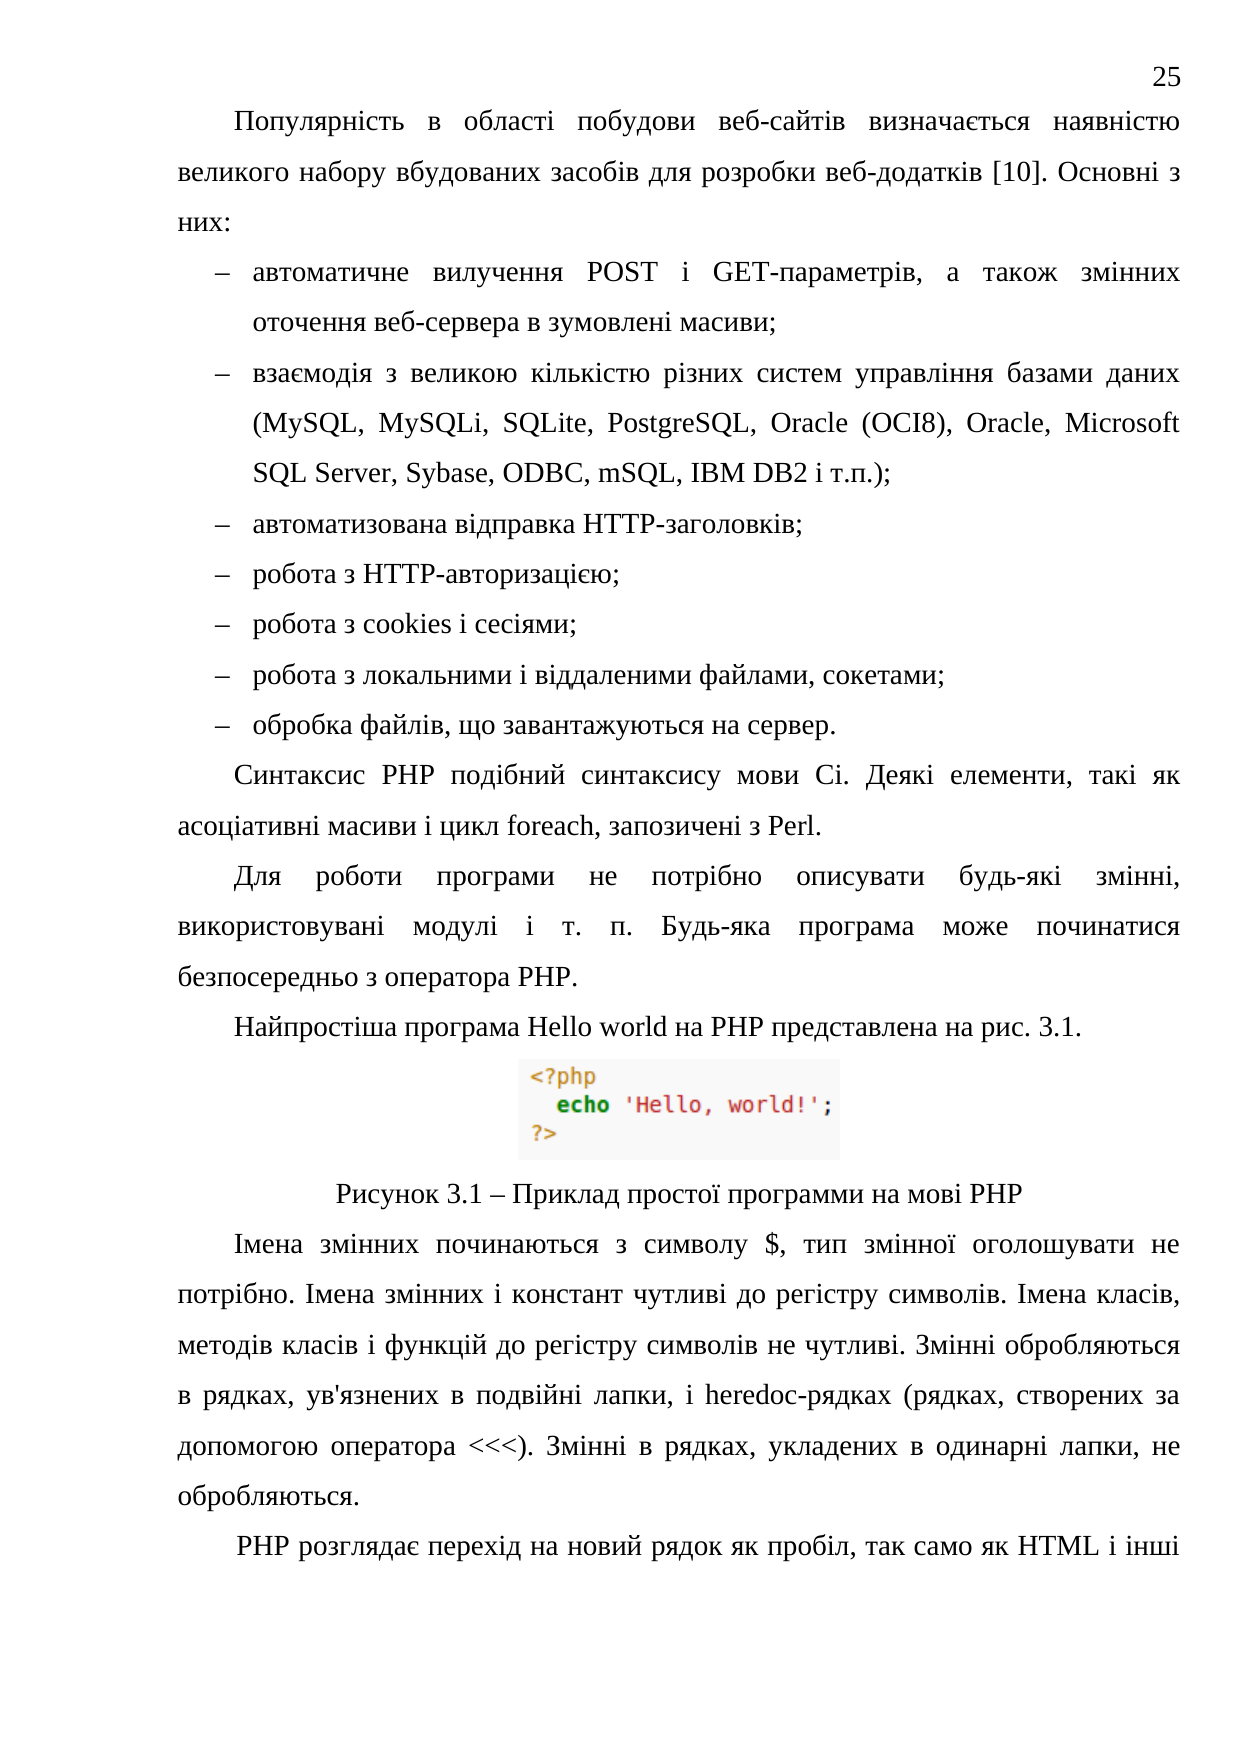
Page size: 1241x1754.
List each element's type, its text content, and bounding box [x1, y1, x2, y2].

list робота з cookies і сесіями; [215, 606, 1181, 640]
text Рисунок 3.1 – Приклад простої программи на мові PHP [177, 1059, 1181, 1209]
list робота з HTTP-авторизацією; [215, 556, 1181, 590]
list автоматичне вилучення POST і GET-параметрів, а також змінних оточення веб-сервера в зумовлені масиви; [215, 254, 1181, 338]
list автоматизована відправка HTTP-заголовків; [215, 506, 1181, 539]
text PHP розглядає перехід на новий рядок як пробіл, так само як HTML і інші [177, 1528, 1181, 1562]
text Імена змінних починаються з символу $, тип змінної оголошувати не потрібно. Імена змінних і констант чутливі до регістру символів. Імена класів, методів класів і функцій до регістру символів не чутливі. Змінні обробляються в рядках, ув'язнених в подвійні лапки, і heredoc-рядках (рядках, створених за допомогою оператора <<<). Змінні в рядках, укладених в одинарні лапки, не обробляються. [177, 1226, 1181, 1511]
list робота з локальними і віддаленими файлами, сокетами; [215, 657, 1181, 690]
list взаємодія з великою кількістю різних систем управління базами даних (MySQL, MySQLi, SQLite, PostgreSQL, Oracle (OCI8), Oracle, Microsoft SQL Server, Sybase, ODBC, mSQL, IBM DB2 і т.п.); [215, 355, 1181, 489]
picture [518, 1059, 841, 1160]
list обробка файлів, що завантажуються на сервер. [215, 707, 1181, 741]
text Для роботи програми не потрібно описувати будь-які змінні, використовувані модулі і т. п. Будь-яка програма може починатися безпосередньо з оператора PHP. [177, 858, 1181, 992]
text Синтаксис PHP подібний синтаксису мови Сі. Деякі елементи, такі як асоціативні масиви і цикл foreach, запозичені з Perl. [177, 757, 1181, 841]
text Популярність в області побудови веб-сайтів визначається наявністю великого набору вбудованих засобів для розробки веб-додатків [10]. Основні з них: [177, 103, 1181, 237]
text Найпростіша програма Hello world на PHP представлена на рис. 3.1. [177, 1009, 1181, 1042]
